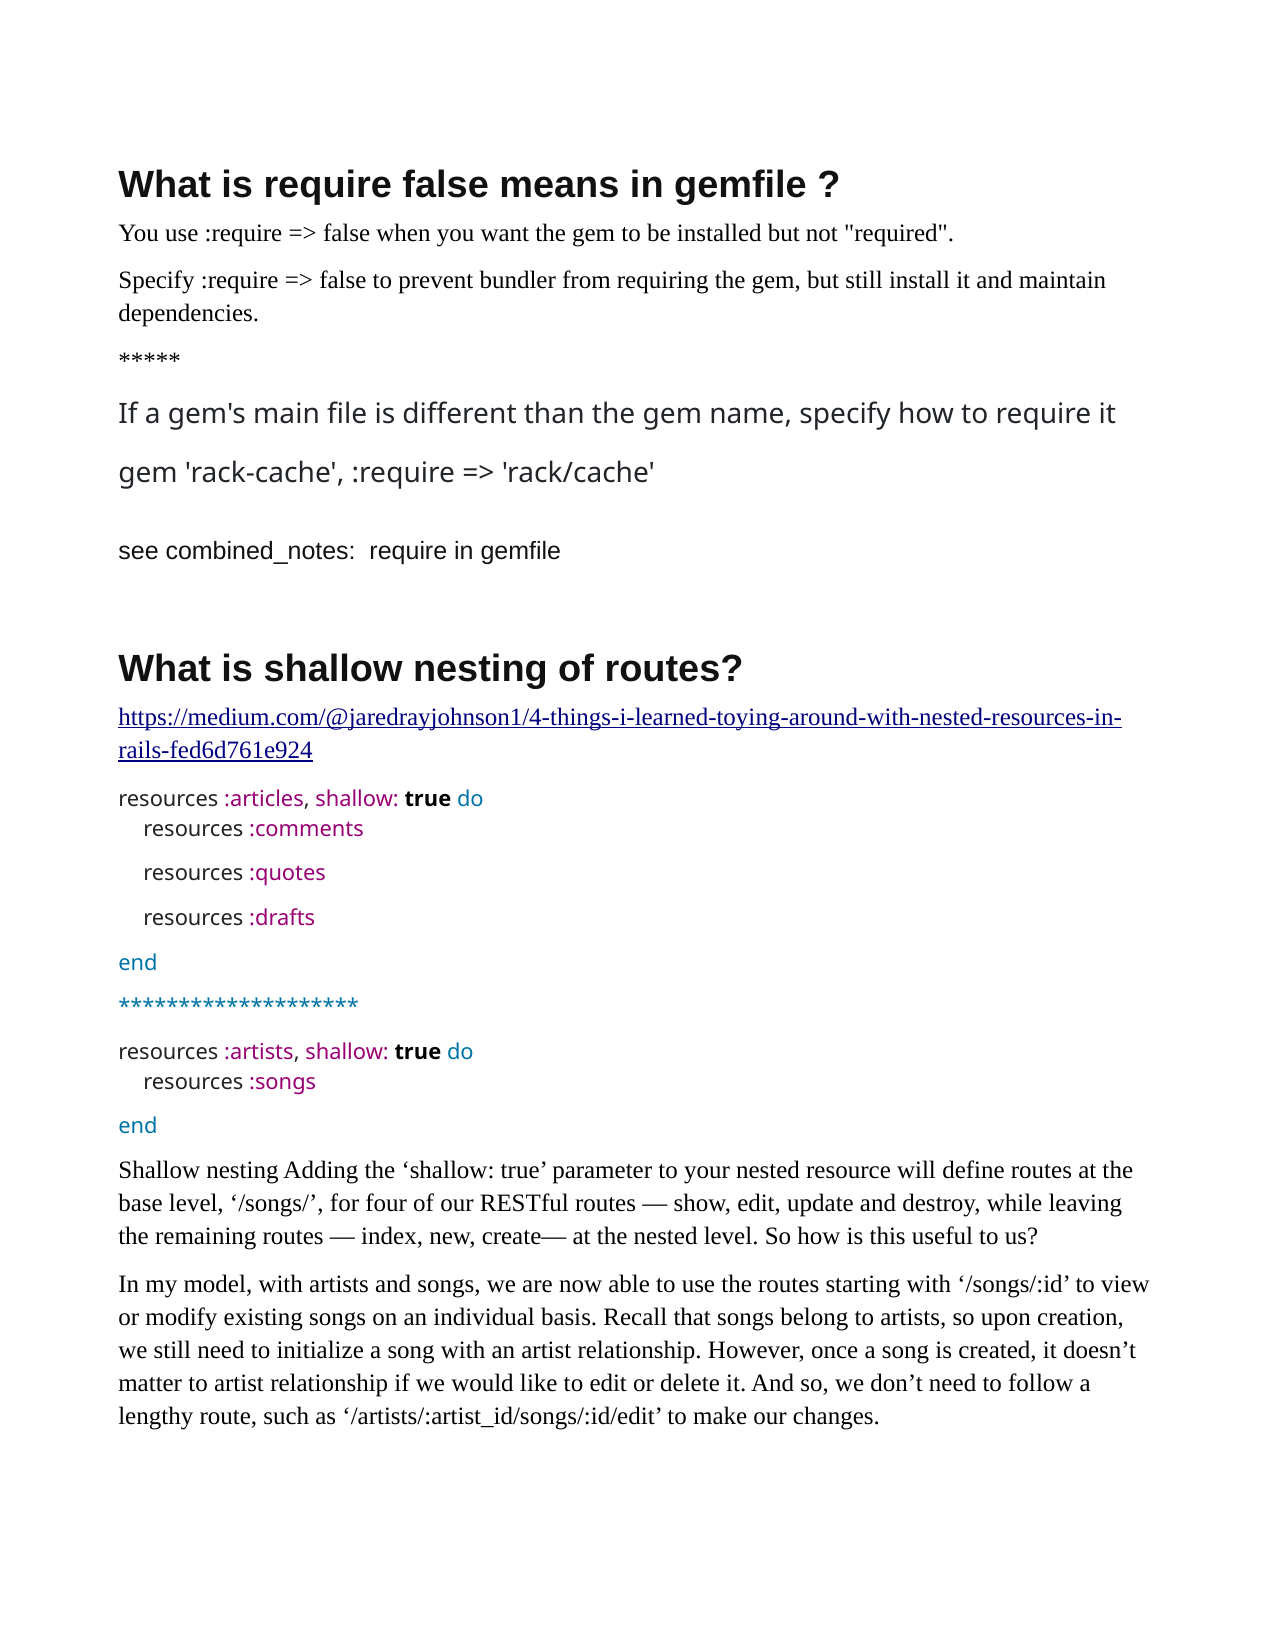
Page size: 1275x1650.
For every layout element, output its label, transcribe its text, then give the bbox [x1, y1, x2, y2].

subtitle What is require false means in gemfile ? [118, 118, 1157, 205]
text ******************** [118, 991, 1157, 1021]
text ***** [118, 346, 1157, 375]
text resources :songs [118, 1066, 1157, 1096]
text resources :comments [118, 812, 1157, 842]
text end [118, 947, 1157, 976]
text resources :drafts [118, 902, 1157, 932]
text If a gem's main file is different than the gem name, specify how to require it [118, 394, 1157, 432]
subtitle see combined_notes: require in gemfile [118, 536, 1157, 565]
text Specify :require => false to prevent bundler from requiring the gem, but still install it and maintain dependencies. [118, 266, 1157, 327]
text You use :require => false when you want the gem to be installed but not "required". [118, 218, 1157, 247]
text resources :quotes [118, 857, 1157, 887]
text resources :articles, shallow: true do [118, 783, 1157, 812]
text end [118, 1110, 1157, 1140]
text gem 'rack-cache', :require => 'rack/cache' [118, 452, 1157, 491]
text https://medium.com/@jaredrayjohnson1/4-things-i-learned-toying-around-with-nested-resources-in-rails-fed6d761e924 [118, 702, 1157, 764]
subtitle What is shallow nesting of routes? [118, 602, 1157, 689]
text resources :artists, shallow: true do [118, 1036, 1157, 1066]
text In my model, with artists and songs, we are now able to use the routes starting with ‘/songs/:id’ to view or modify existing songs on an individual basis. Recall that songs belong to artists, so upon creation, we still need to initialize a song with an artist relationship. However, once a song is created, it doesn’t matter to artist relationship if we would like to edit or delete it. And so, we don’t need to follow a lengthy route, such as ‘/artists/:artist_id/songs/:id/edit’ to make our changes. [118, 1269, 1157, 1429]
text Shallow nesting Adding the ‘shallow: true’ parameter to your nested resource will define routes at the base level, ‘/songs/’, for four of our RESTful routes — show, edit, update and destroy, while leaving the remaining routes — index, new, create— at the nested level. So how is this useful to us? [118, 1155, 1157, 1250]
